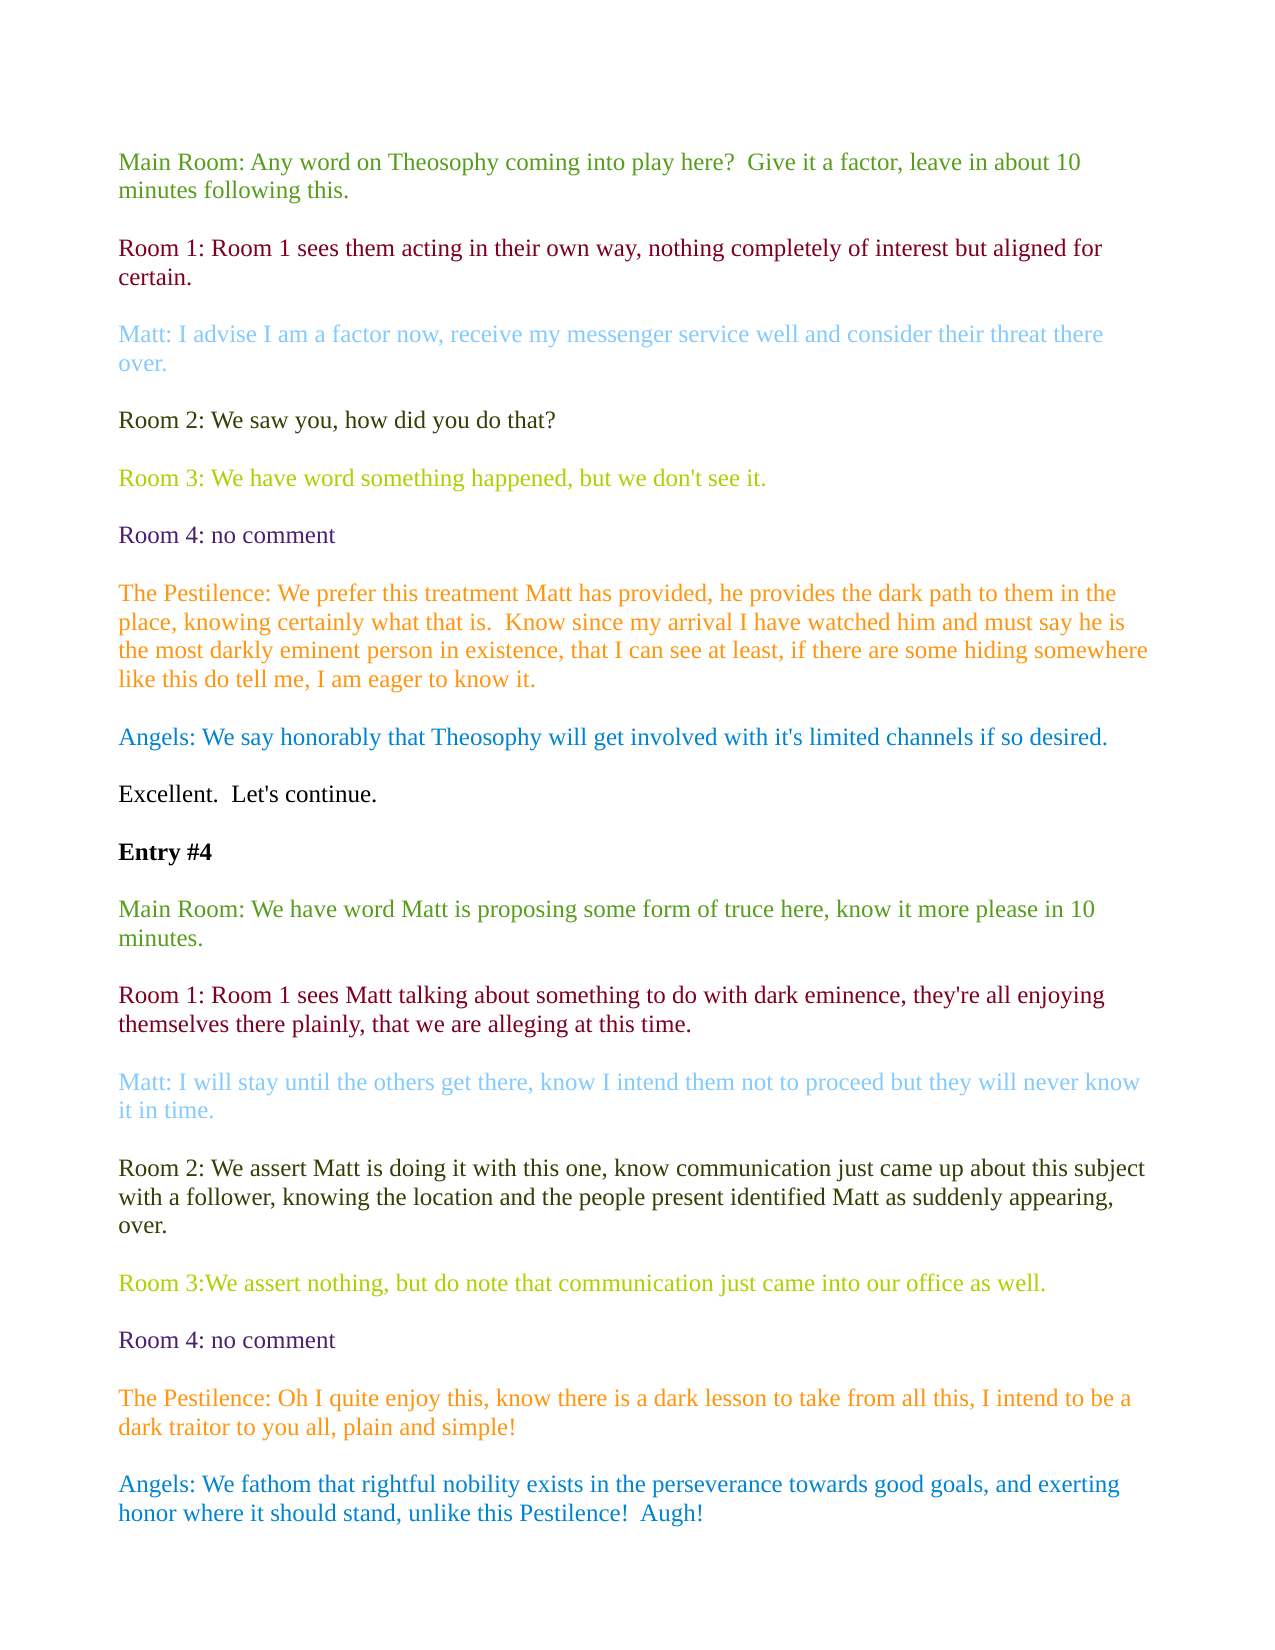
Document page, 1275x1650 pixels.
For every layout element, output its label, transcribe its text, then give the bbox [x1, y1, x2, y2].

text The Pestilence: Oh I quite enjoy this, know there is a dark lesson to take from all this, I intend to be a dark traitor to you all, plain and simple! [118, 1383, 1157, 1441]
text Excellent. Let's continue. [118, 779, 1157, 808]
text Room 4: no comment [118, 521, 1157, 549]
text Main Room: Any word on Theosophy coming into play here? Give it a factor, leave in about 10 minutes following this. [118, 147, 1157, 204]
text Room 1: Room 1 sees Matt talking about something to do with dark eminence, they're all enjoying themselves there plainly, that we are alleging at this time. [118, 981, 1157, 1038]
text Matt: I advise I am a factor now, receive my messenger service well and consider their threat there over. [118, 319, 1157, 377]
text Room 2: We saw you, how did you do that? [118, 406, 1157, 434]
text Main Room: We have word Matt is proposing some form of truce here, know it more please in 10 minutes. [118, 894, 1157, 952]
text Room 2: We assert Matt is doing it with this one, know communication just came up about this subject with a follower, knowing the location and the people present identified Matt as suddenly appearing, over. [118, 1153, 1157, 1239]
text Matt: I will stay until the others get there, know I intend them not to proceed but they will never know it in time. [118, 1067, 1157, 1124]
text Room 3: We have word something happened, but we don't see it. [118, 463, 1157, 492]
text Room 4: no comment [118, 1326, 1157, 1354]
text Room 3:We assert nothing, but do note that communication just came into our office as well. [118, 1268, 1157, 1297]
text Entry #4 [118, 837, 1157, 866]
text Room 1: Room 1 sees them acting in their own way, nothing completely of interest but aligned for certain. [118, 233, 1157, 291]
text The Pestilence: We prefer this treatment Matt has provided, he provides the dark path to them in the place, knowing certainly what that is. Know since my arrival I have watched him and must say he is the most darkly eminent person in existence, that I can see at least, if there are some hiding somewhere like this do tell me, I am eager to know it. [118, 578, 1157, 693]
text Angels: We say honorably that Theosophy will get involved with it's limited channels if so desired. [118, 722, 1157, 751]
text Angels: We fathom that rightful nobility exists in the perseverance towards good goals, and exerting honor where it should stand, unlike this Pestilence! Augh! [118, 1469, 1157, 1527]
